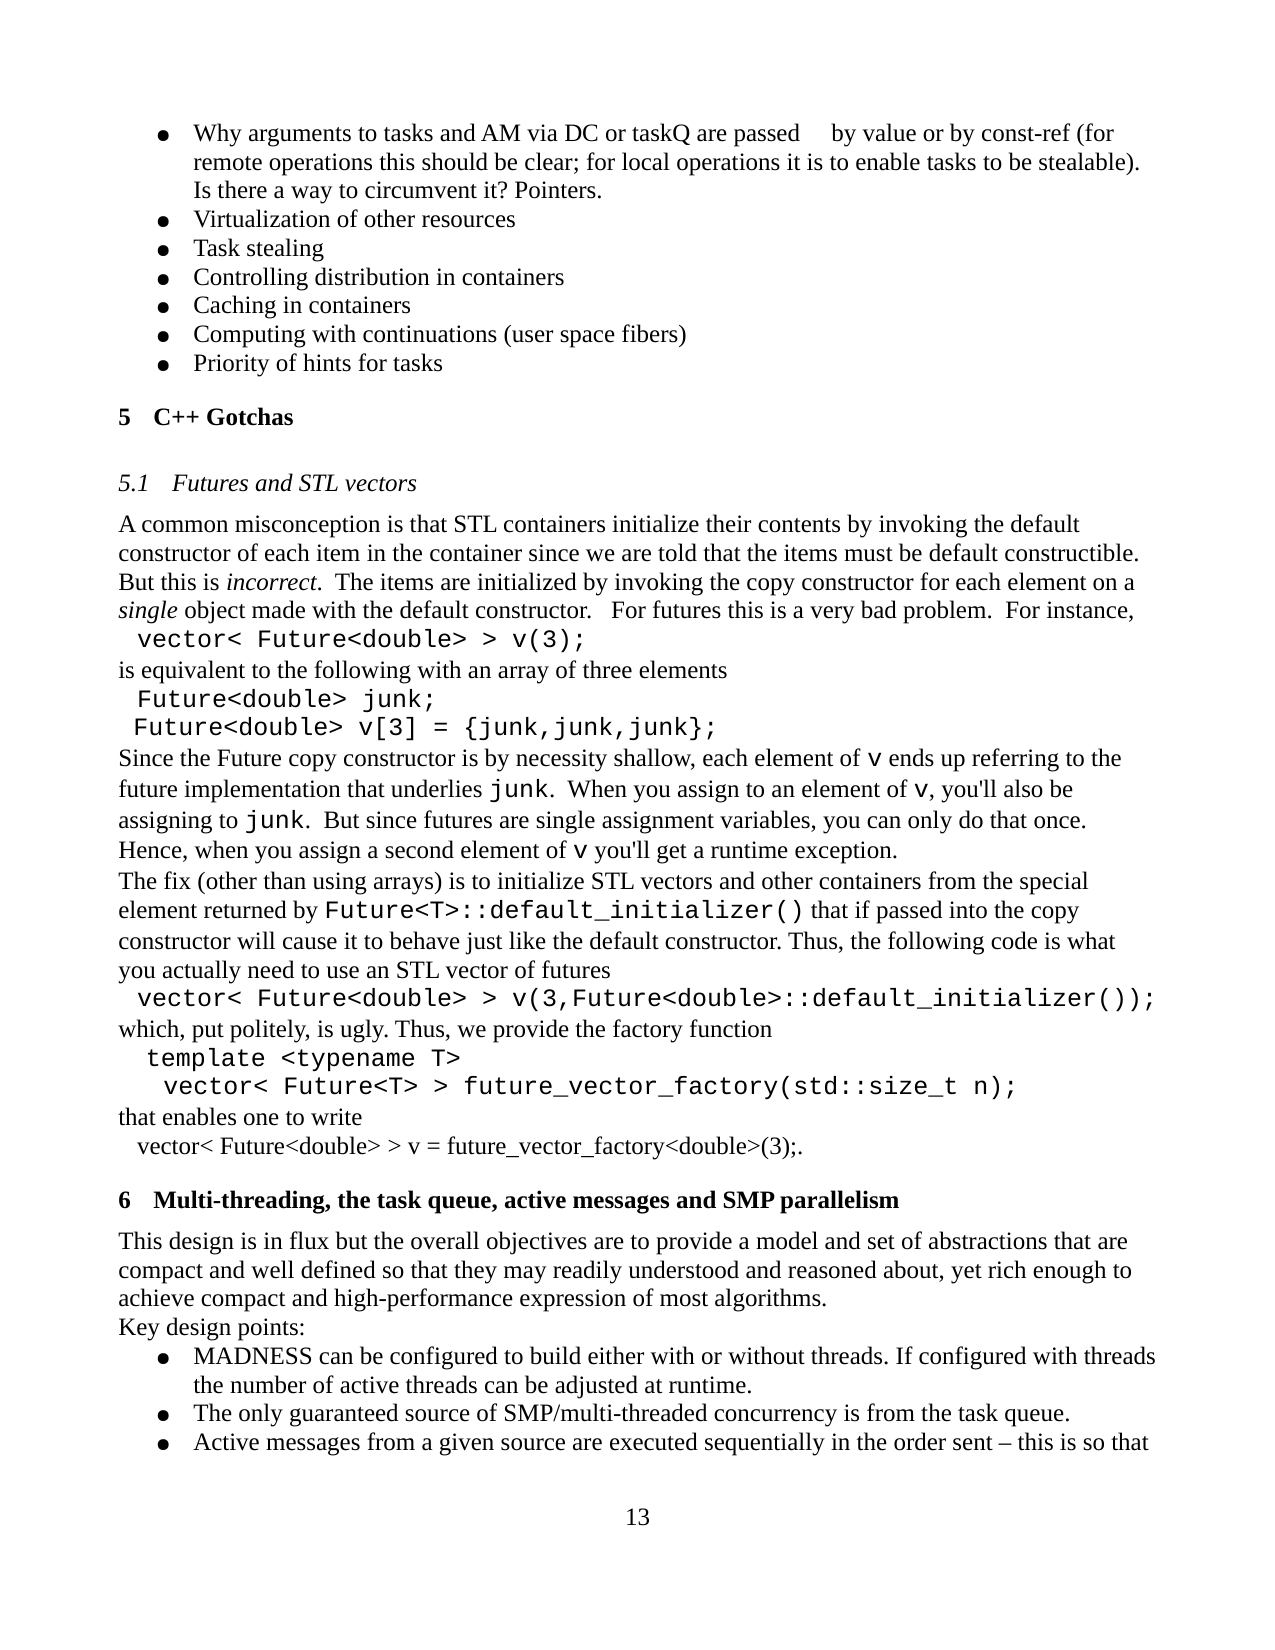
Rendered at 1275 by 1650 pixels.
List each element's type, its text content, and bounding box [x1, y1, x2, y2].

list Controlling distribution in containers [156, 262, 1157, 291]
text template <typename T> vector< Future<T> > future_vector_factory(std::size_t n); [118, 1043, 1157, 1102]
text Key design points: [118, 1312, 1157, 1341]
text vector< Future<double> > v(3,Future<double>::default_initializer()); [118, 983, 1157, 1014]
text Future<double> junk; [118, 684, 1157, 715]
text This design is in flux but the overall objectives are to provide a model and set of abstractions that are compact and well defined so that they may readily understood and reasoned about, yet rich enough to achieve compact and high-performance expression of most algorithms. [118, 1226, 1157, 1312]
text vector< Future<double> > v = future_vector_factory<double>(3);. [118, 1131, 1157, 1160]
text vector< Future<double> > v(3); [118, 624, 1157, 655]
list MADNESS can be configured to build either with or without threads. If configured with threads the number of active threads can be adjusted at runtime. [156, 1341, 1157, 1398]
list Caching in containers [156, 291, 1157, 319]
list Computing with continuations (user space fibers) [156, 319, 1157, 348]
text Since the Future copy constructor is by necessity shallow, each element of v ends up referring to the future implementation that underlies junk. When you assign to an element of v, you'll also be assigning to junk. But since futures are single assignment variables, you can only do that once. Hence, when you assign a second element of v you'll get a runtime exception. [118, 743, 1157, 866]
list Task stealing [156, 233, 1157, 262]
subtitle C++ Gotchas [118, 402, 1157, 431]
list Priority of hints for tasks [156, 348, 1157, 377]
text which, put politely, is ugly. Thus, we provide the factory function [118, 1014, 1157, 1043]
list Active messages from a given source are executed sequentially in the order sent – this is so that [156, 1427, 1157, 1456]
list Why arguments to tasks and AM via DC or taskQ are passed by value or by const-ref (for remote operations this should be clear; for local operations it is to enable tasks to be stealable). Is there a way to circumvent it? Pointers. [156, 118, 1157, 204]
text Future<double> v[3] = {junk,junk,junk}; [118, 715, 1157, 743]
subtitle Futures and STL vectors [118, 468, 1157, 497]
text is equivalent to the following with an array of three elements [118, 655, 1157, 684]
text A common misconception is that STL containers initialize their contents by invoking the default constructor of each item in the container since we are told that the items must be default constructible. But this is incorrect. The items are initialized by invoking the copy constructor for each element on a single object made with the default constructor. For futures this is a very bad problem. For instance, [118, 509, 1157, 624]
subtitle Multi-threading, the task queue, active messages and SMP parallelism [118, 1185, 1157, 1213]
text that enables one to write [118, 1102, 1157, 1131]
list The only guaranteed source of SMP/multi-threaded concurrency is from the task queue. [156, 1398, 1157, 1427]
text The fix (other than using arrays) is to initialize STL vectors and other containers from the special element returned by Future<T>::default_initializer() that if passed into the copy constructor will cause it to behave just like the default constructor. Thus, the following code is what you actually need to use an STL vector of futures [118, 866, 1157, 983]
list Virtualization of other resources [156, 204, 1157, 233]
